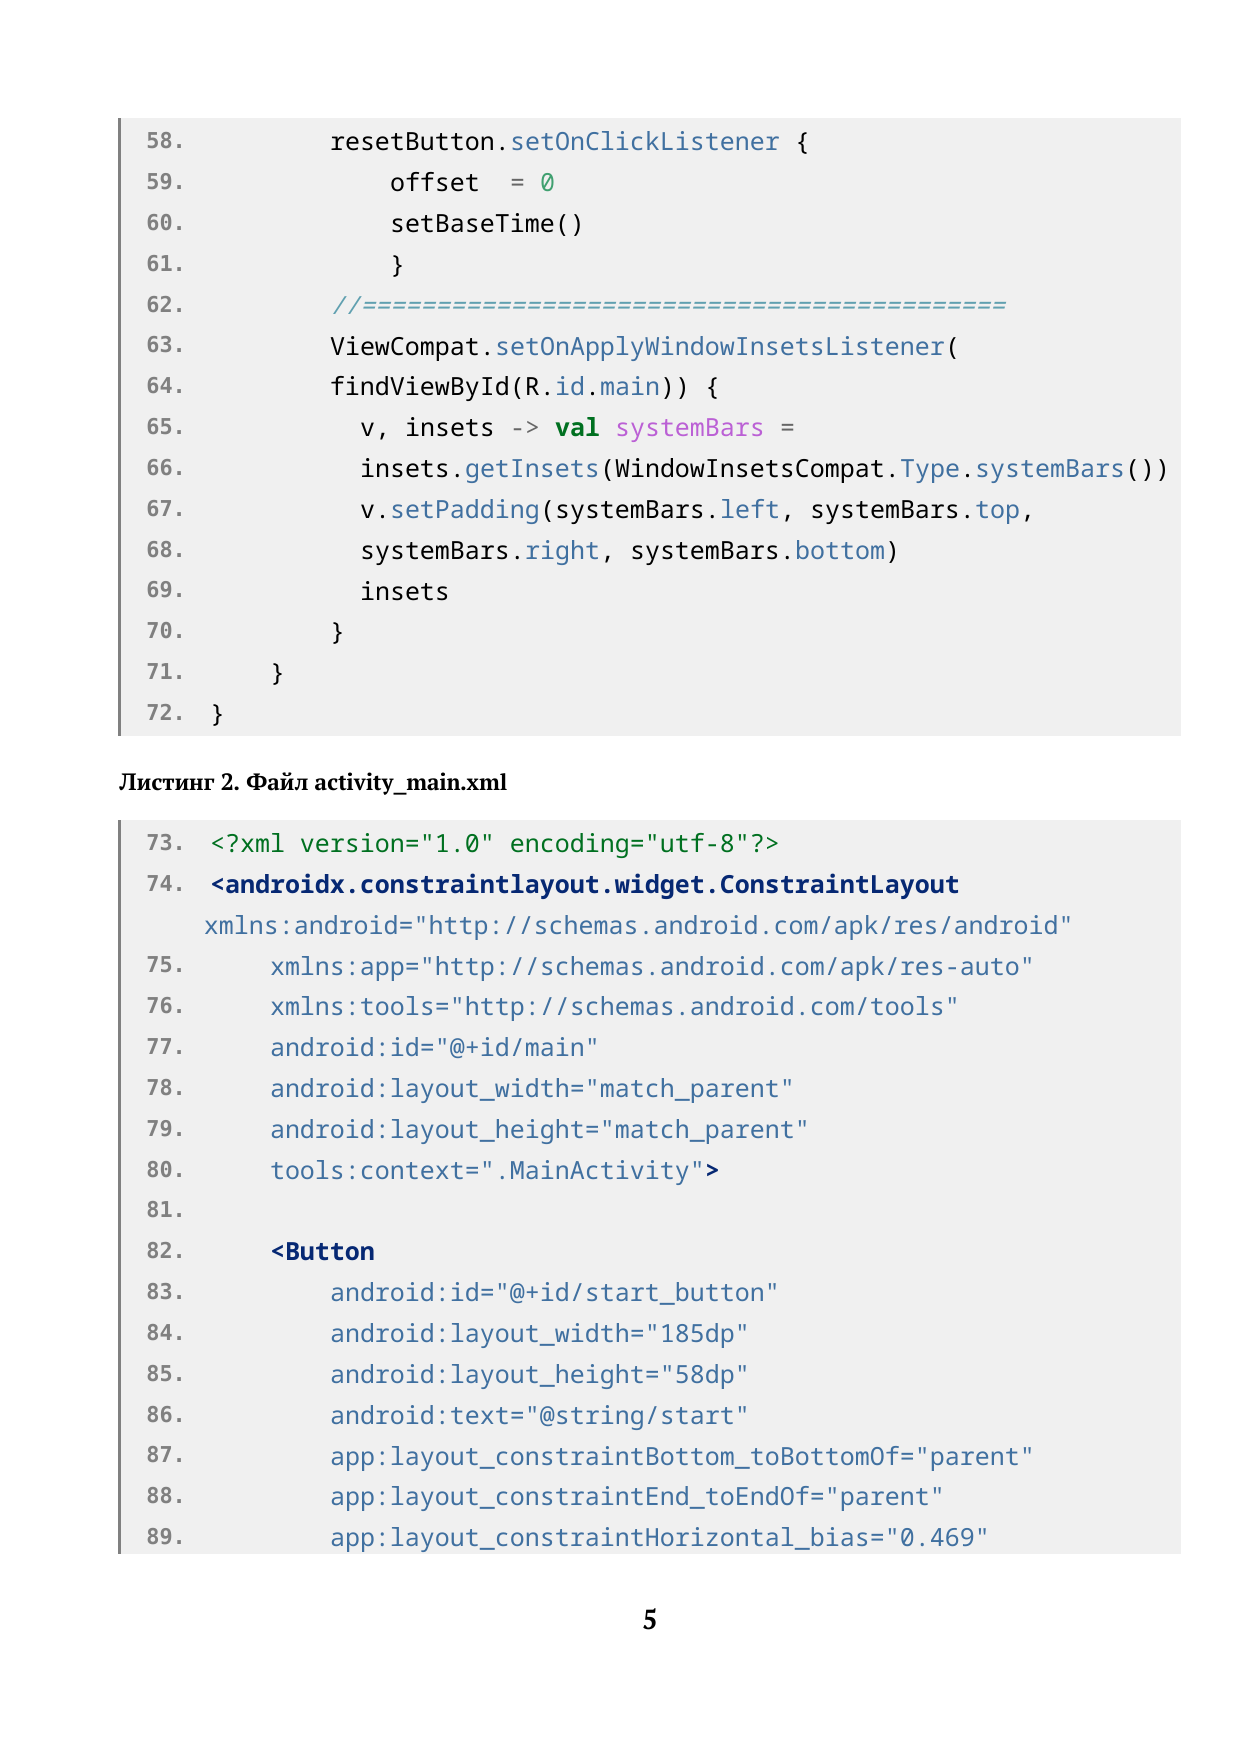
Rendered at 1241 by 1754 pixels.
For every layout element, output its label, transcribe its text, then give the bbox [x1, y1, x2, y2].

list android:layout_width="185dp" [121, 1310, 1181, 1350]
list android:layout_height="match_parent" [121, 1106, 1181, 1146]
list android:id="@+id/main" [121, 1024, 1181, 1064]
list <?xml version="1.0" encoding="utf-8"?> [121, 820, 1181, 860]
list android:layout_width="match_parent" [121, 1065, 1181, 1105]
list offset = 0 [121, 159, 1181, 199]
list tools:context=".MainActivity"> [121, 1146, 1181, 1186]
list findViewById(R.id.main)) { [121, 363, 1181, 403]
list } [121, 649, 1181, 689]
list app:layout_constraintHorizontal_bias="0.469" [121, 1514, 1181, 1554]
list android:text="@string/start" [121, 1391, 1181, 1431]
list <androidx.constraintlayout.widget.ConstraintLayout xmlns:android="http://schemas.android.com/apk/res/android" [121, 861, 1181, 941]
list setBaseTime() [121, 200, 1181, 240]
list xmlns:tools="http://schemas.android.com/tools" [121, 983, 1181, 1023]
list app:layout_constraintEnd_toEndOf="parent" [121, 1473, 1181, 1513]
list } [121, 608, 1181, 648]
list ViewCompat.setOnApplyWindowInsetsListener( [121, 322, 1181, 362]
list } [121, 690, 1181, 736]
list systemBars.right, systemBars.bottom) [121, 526, 1181, 566]
list xmlns:app="http://schemas.android.com/apk/res-auto" [121, 942, 1181, 982]
list //=========================================== [121, 281, 1181, 321]
text Листинг 2. Файл activity_main.xml [118, 767, 1181, 796]
list android:id="@+id/start_button" [121, 1269, 1181, 1309]
list v, insets -> val systemBars = [121, 404, 1181, 444]
list android:layout_height="58dp" [121, 1351, 1181, 1391]
list insets.getInsets(WindowInsetsCompat.Type.systemBars()) [121, 445, 1181, 485]
list } [121, 241, 1181, 281]
list v.setPadding(systemBars.left, systemBars.top, [121, 486, 1181, 526]
list app:layout_constraintBottom_toBottomOf="parent" [121, 1432, 1181, 1472]
list <Button [121, 1228, 1181, 1268]
list insets [121, 567, 1181, 607]
list resetButton.setOnClickListener { [121, 118, 1181, 158]
